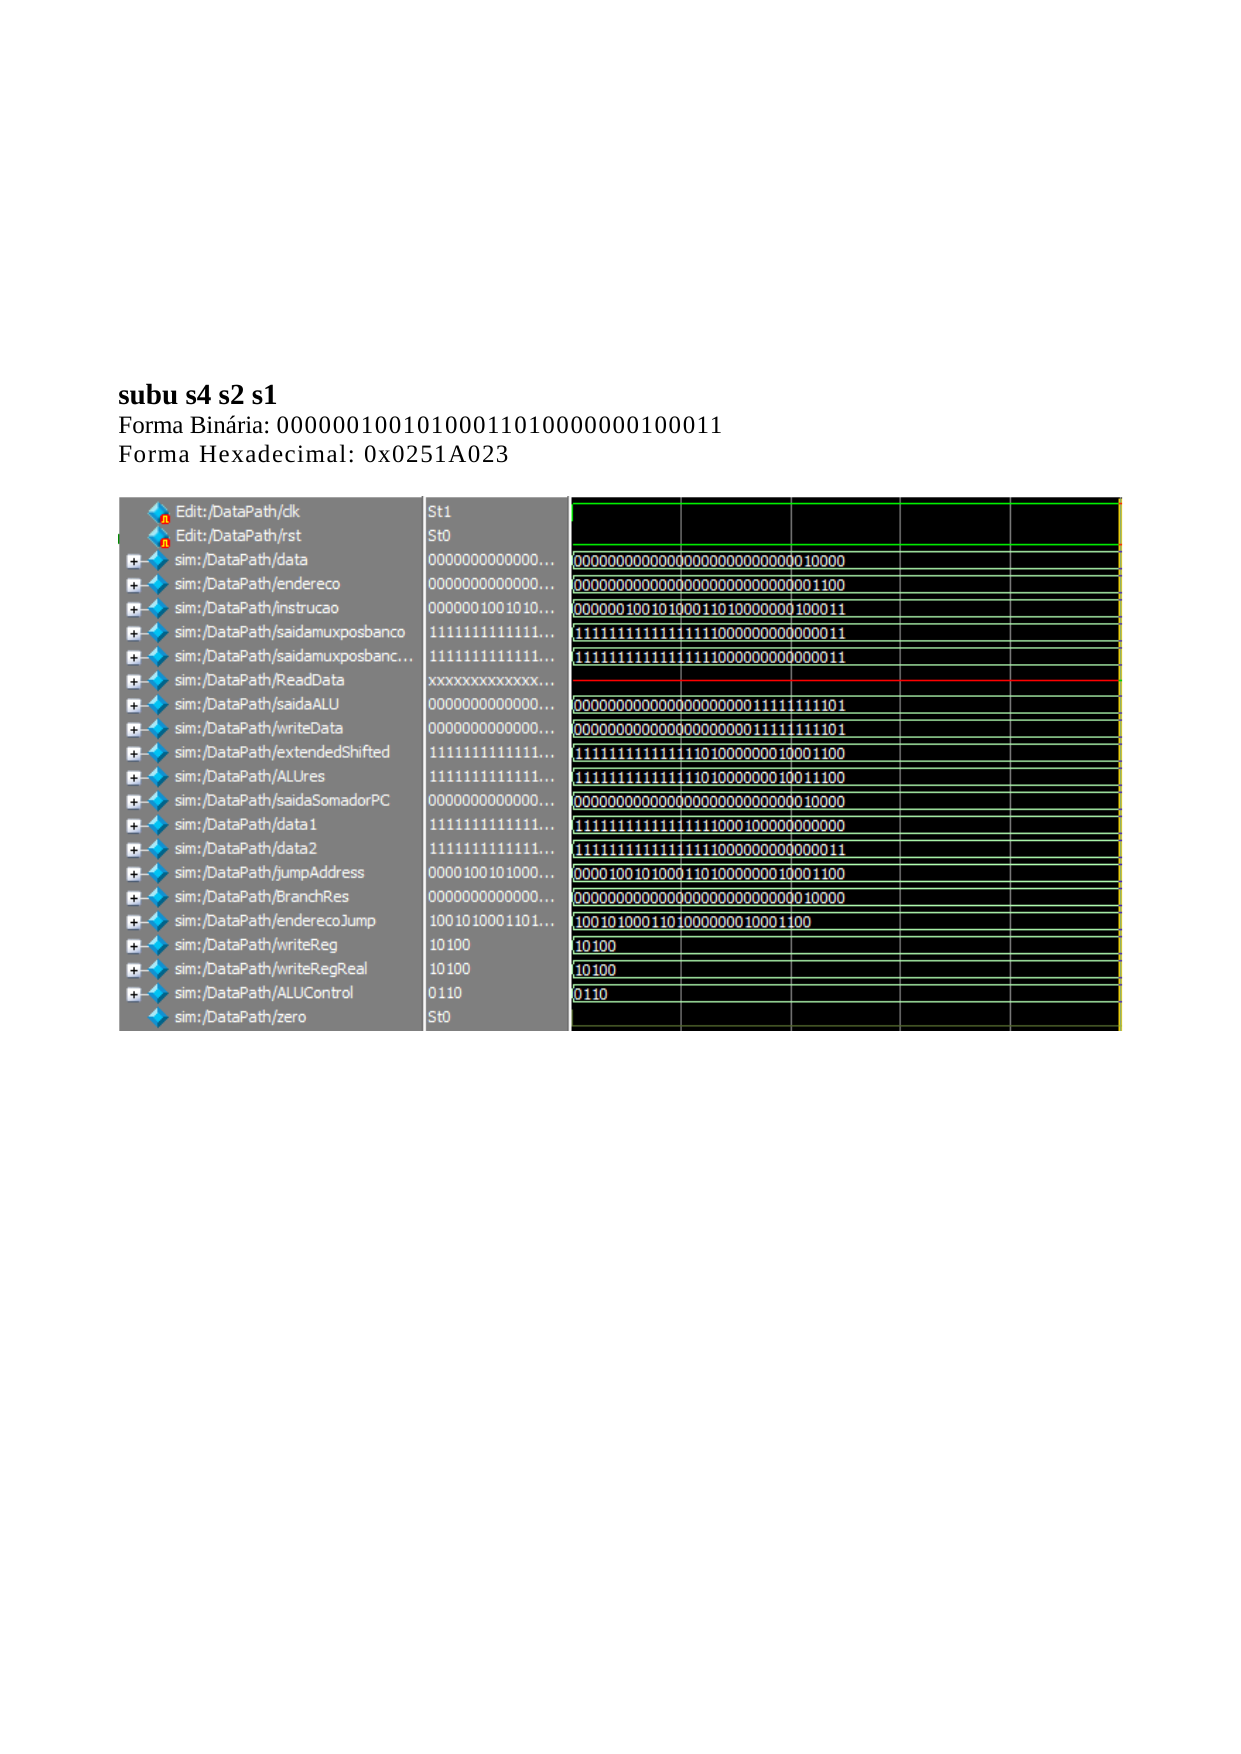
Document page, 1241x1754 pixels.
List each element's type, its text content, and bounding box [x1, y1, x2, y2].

picture [118, 496, 1123, 1031]
text Forma Hexadecimal: 0x0251A023 [118, 439, 1122, 468]
text subu s4 s2 s1 [118, 377, 1122, 410]
text Forma Binária: 00000010010100011010000000100011 [118, 410, 1122, 439]
